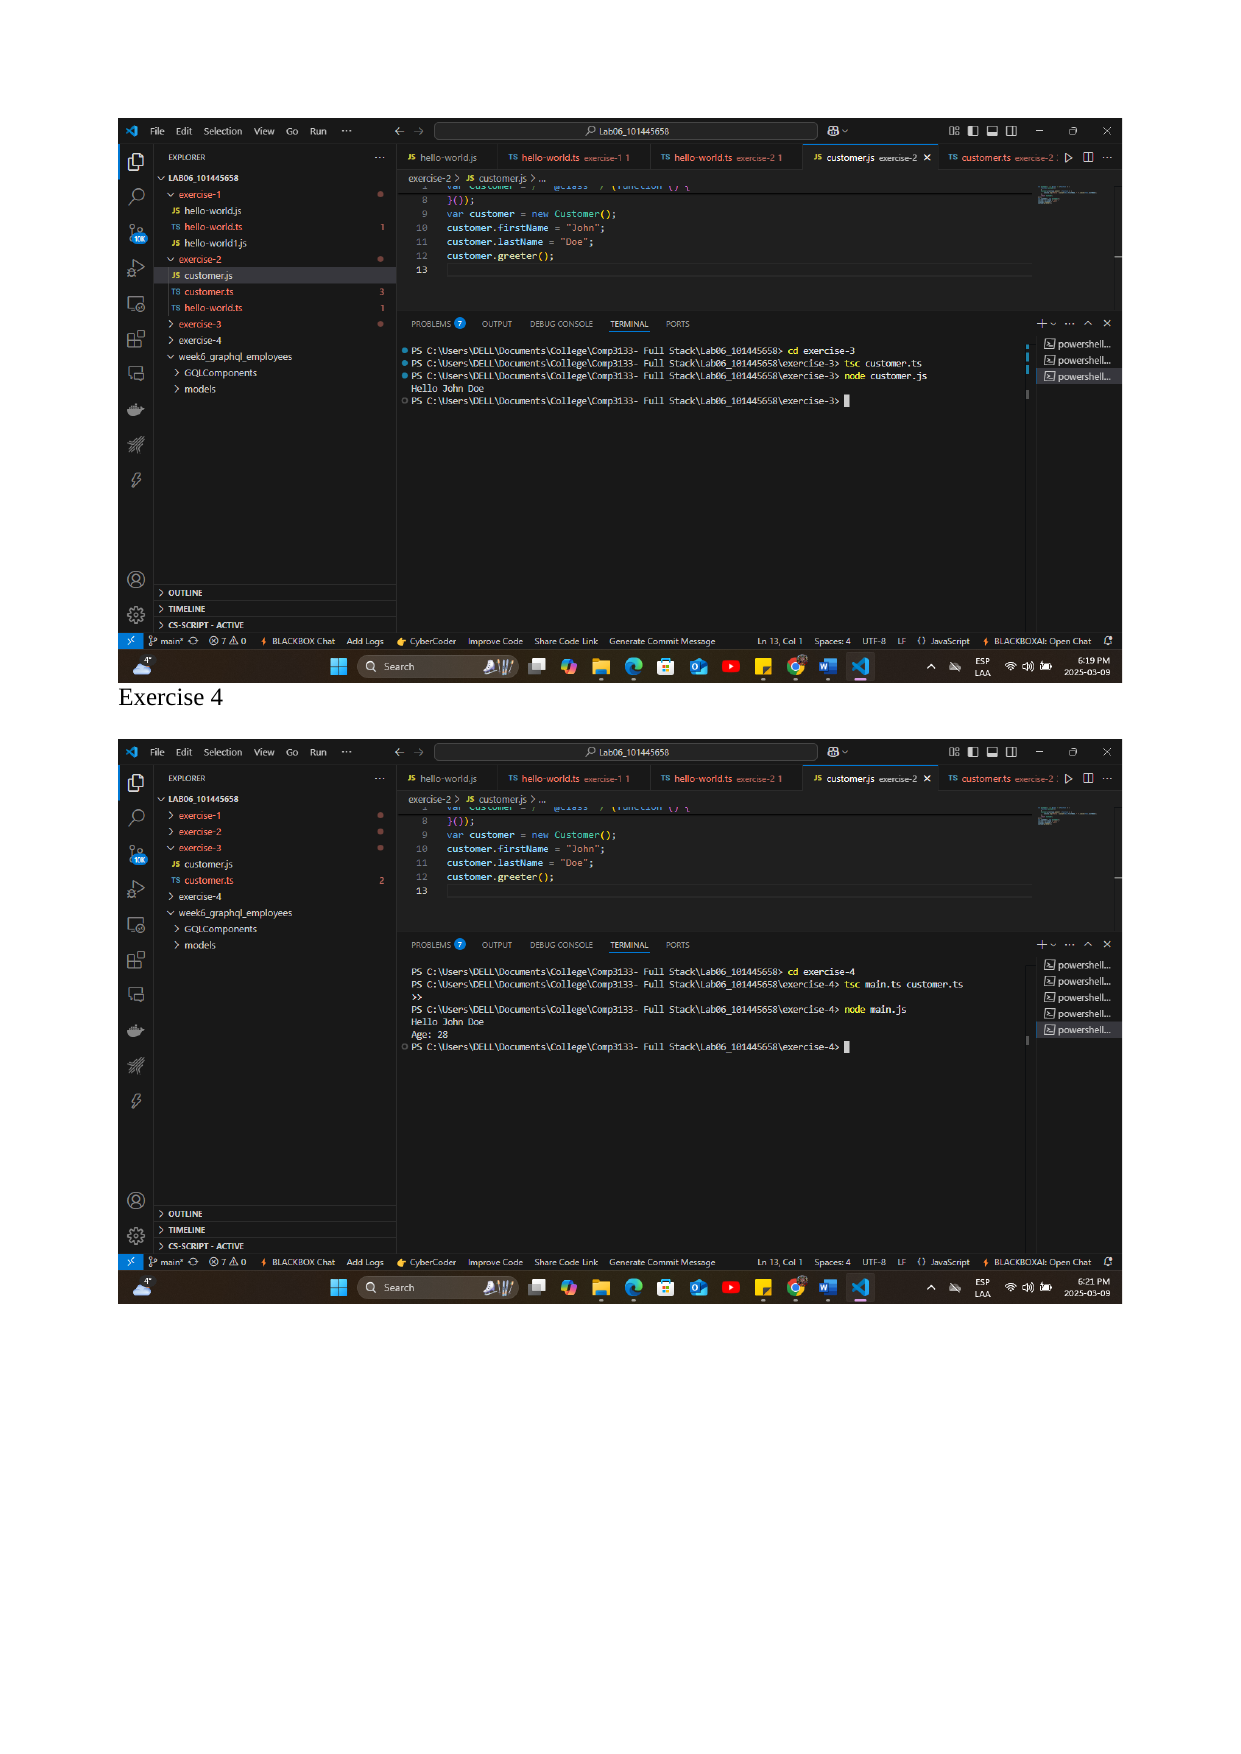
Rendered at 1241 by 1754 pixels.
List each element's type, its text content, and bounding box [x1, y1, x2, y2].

text Exercise 4 [118, 683, 1122, 711]
